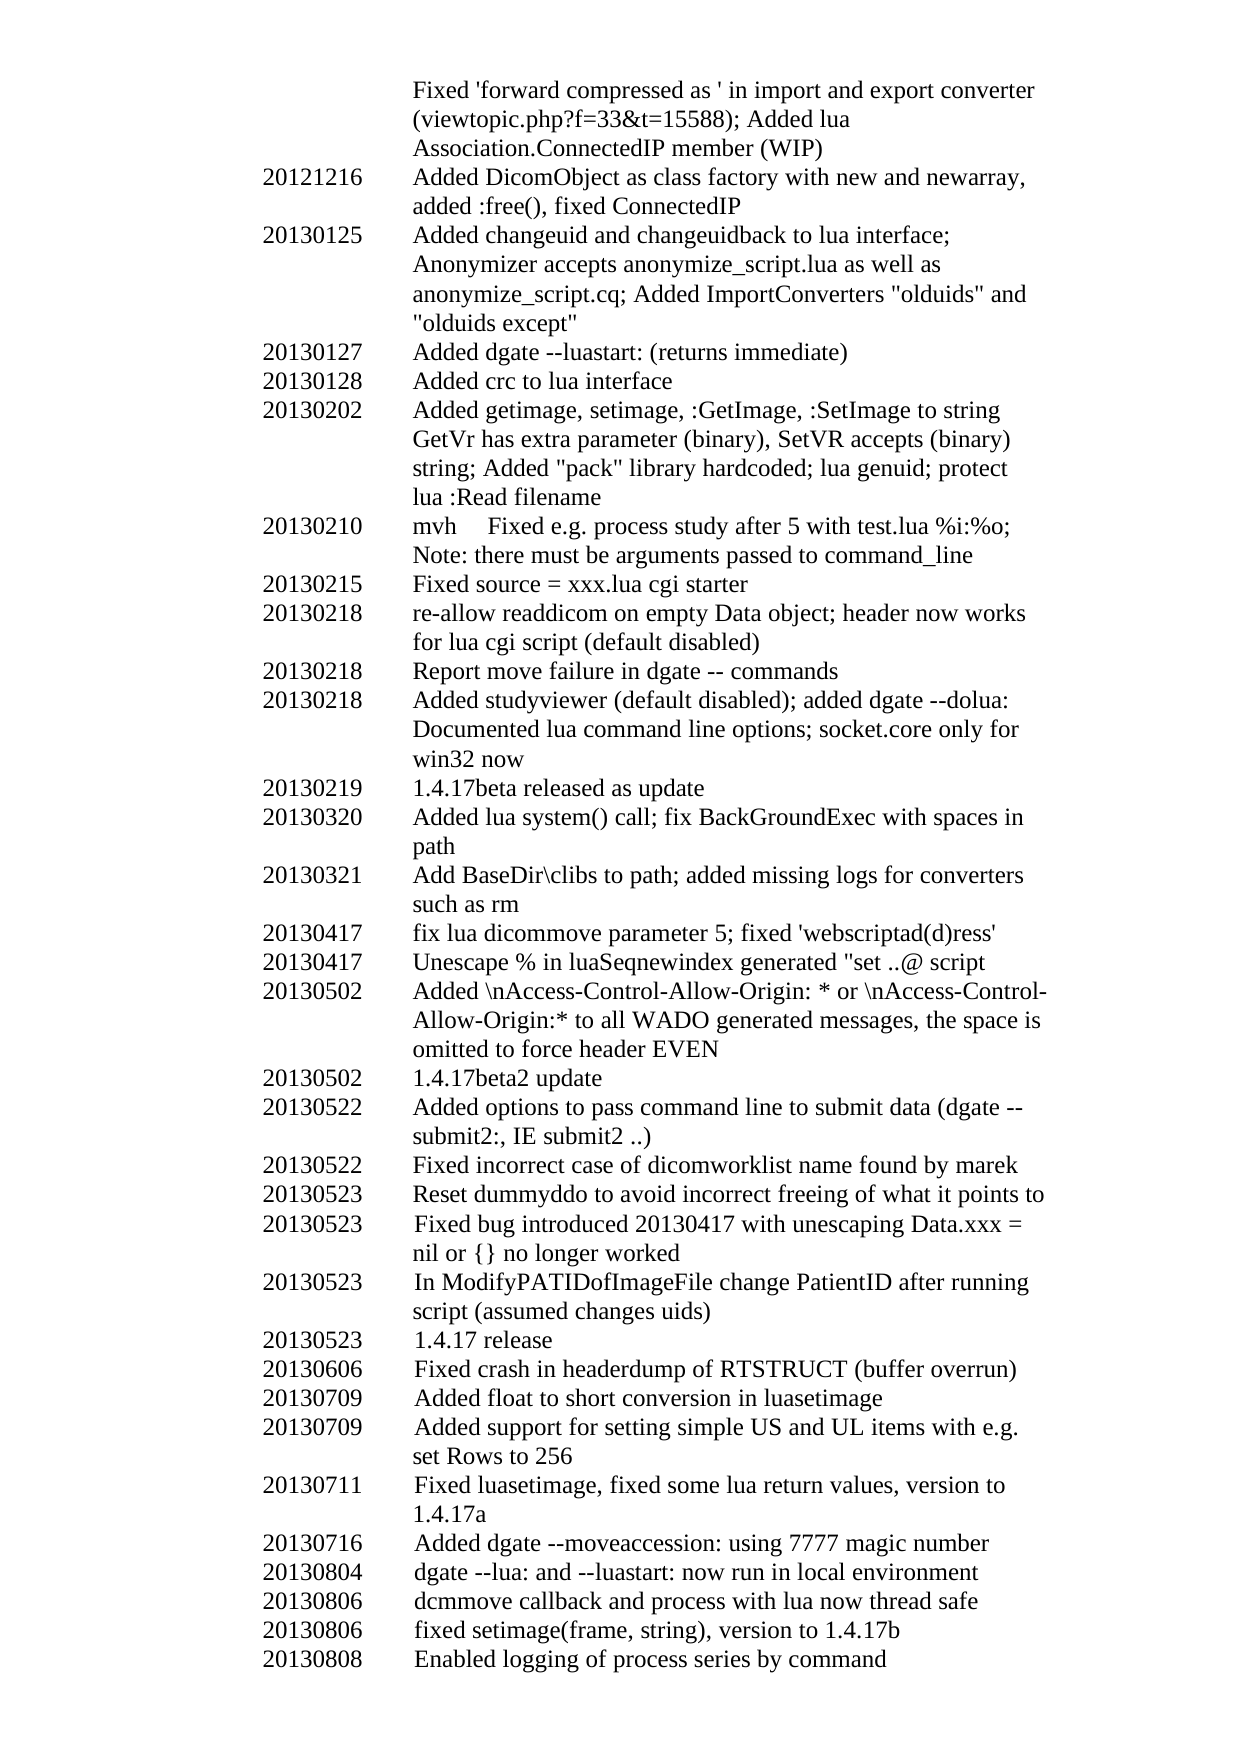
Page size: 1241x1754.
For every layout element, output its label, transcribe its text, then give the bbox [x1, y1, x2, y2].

text 20130215 Fixed source = xxx.lua cgi starter [262, 569, 1053, 598]
text 20130218 Report move failure in dgate -- commands [262, 656, 1053, 685]
text 20130417 fix lua dicommove parameter 5; fixed 'webscriptad(d)ress' [262, 918, 1053, 947]
text 20130502 1.4.17beta2 update [262, 1063, 1053, 1092]
text 20130606 Fixed crash in headerdump of RTSTRUCT (buffer overrun) [262, 1354, 1053, 1383]
text 20130716 Added dgate --moveaccession: using 7777 magic number [262, 1528, 1053, 1557]
text 20130523 Fixed bug introduced 20130417 with unescaping Data.xxx = nil or {} no longer worked [262, 1208, 1053, 1267]
text 20130522 Fixed incorrect case of dicomworklist name found by marek [262, 1150, 1053, 1179]
text 20130417 Unescape % in luaSeqnewindex generated "set ..@ script [262, 947, 1053, 976]
text 20130523 Reset dummyddo to avoid incorrect freeing of what it points to [262, 1179, 1053, 1208]
text 20130202 Added getimage, setimage, :GetImage, :SetImage to string [262, 395, 1053, 424]
text 20130219 1.4.17beta released as update [262, 772, 1053, 802]
text 20130127 Added dgate --luastart: (returns immediate) [262, 337, 1053, 366]
text 20130210 mvh Fixed e.g. process study after 5 with test.lua %i:%o; Note: there must be arguments passed to command_line [262, 511, 1053, 569]
text Fixed 'forward compressed as ' in import and export converter (viewtopic.php?f=33&t=15588); Added lua Association.ConnectedIP member (WIP) [262, 75, 1053, 162]
text GetVr has extra parameter (binary), SetVR accepts (binary) string; Added "pack" library hardcoded; lua genuid; protect lua :Read filename [262, 424, 1053, 511]
text 20130804 dgate --lua: and --luastart: now run in local environment [262, 1557, 1053, 1586]
text Anonymizer accepts anonymize_script.lua as well as anonymize_script.cq; Added ImportConverters "olduids" and "olduids except" [262, 249, 1053, 337]
text Documented lua command line options; socket.core only for win32 now [262, 714, 1053, 772]
text 20130218 re-allow readdicom on empty Data object; header now works for lua cgi script (default disabled) [262, 598, 1053, 656]
text 20130806 fixed setimage(frame, string), version to 1.4.17b [262, 1615, 1053, 1644]
text 20130709 Added support for setting simple US and UL items with e.g. set Rows to 256 [262, 1412, 1053, 1470]
text 20130523 In ModifyPATIDofImageFile change PatientID after running script (assumed changes uids) [262, 1267, 1053, 1325]
text 20130320 Added lua system() call; fix BackGroundExec with spaces in path [262, 802, 1053, 860]
text 20130128 Added crc to lua interface [262, 366, 1053, 395]
text 20130321 Add BaseDir\clibs to path; added missing logs for converters such as rm [262, 860, 1053, 918]
text 20130218 Added studyviewer (default disabled); added dgate --dolua: [262, 685, 1053, 714]
text 20130709 Added float to short conversion in luasetimage [262, 1383, 1053, 1412]
text 20130711 Fixed luasetimage, fixed some lua return values, version to 1.4.17a [262, 1470, 1053, 1528]
text 20130522 Added options to pass command line to submit data (dgate --submit2:, IE submit2 ..) [262, 1092, 1053, 1150]
text 20130523 1.4.17 release [262, 1325, 1053, 1354]
text 20130806 dcmmove callback and process with lua now thread safe [262, 1586, 1053, 1615]
text 20130808 Enabled logging of process series by command [262, 1644, 1053, 1673]
text 20130502 Added \nAccess-Control-Allow-Origin: * or \nAccess-Control-Allow-Origin:* to all WADO generated messages, the space is omitted to force header EVEN [262, 976, 1053, 1063]
text 20121216 Added DicomObject as class factory with new and newarray, added :free(), fixed ConnectedIP [262, 162, 1053, 220]
text 20130125 Added changeuid and changeuidback to lua interface; [262, 220, 1053, 249]
